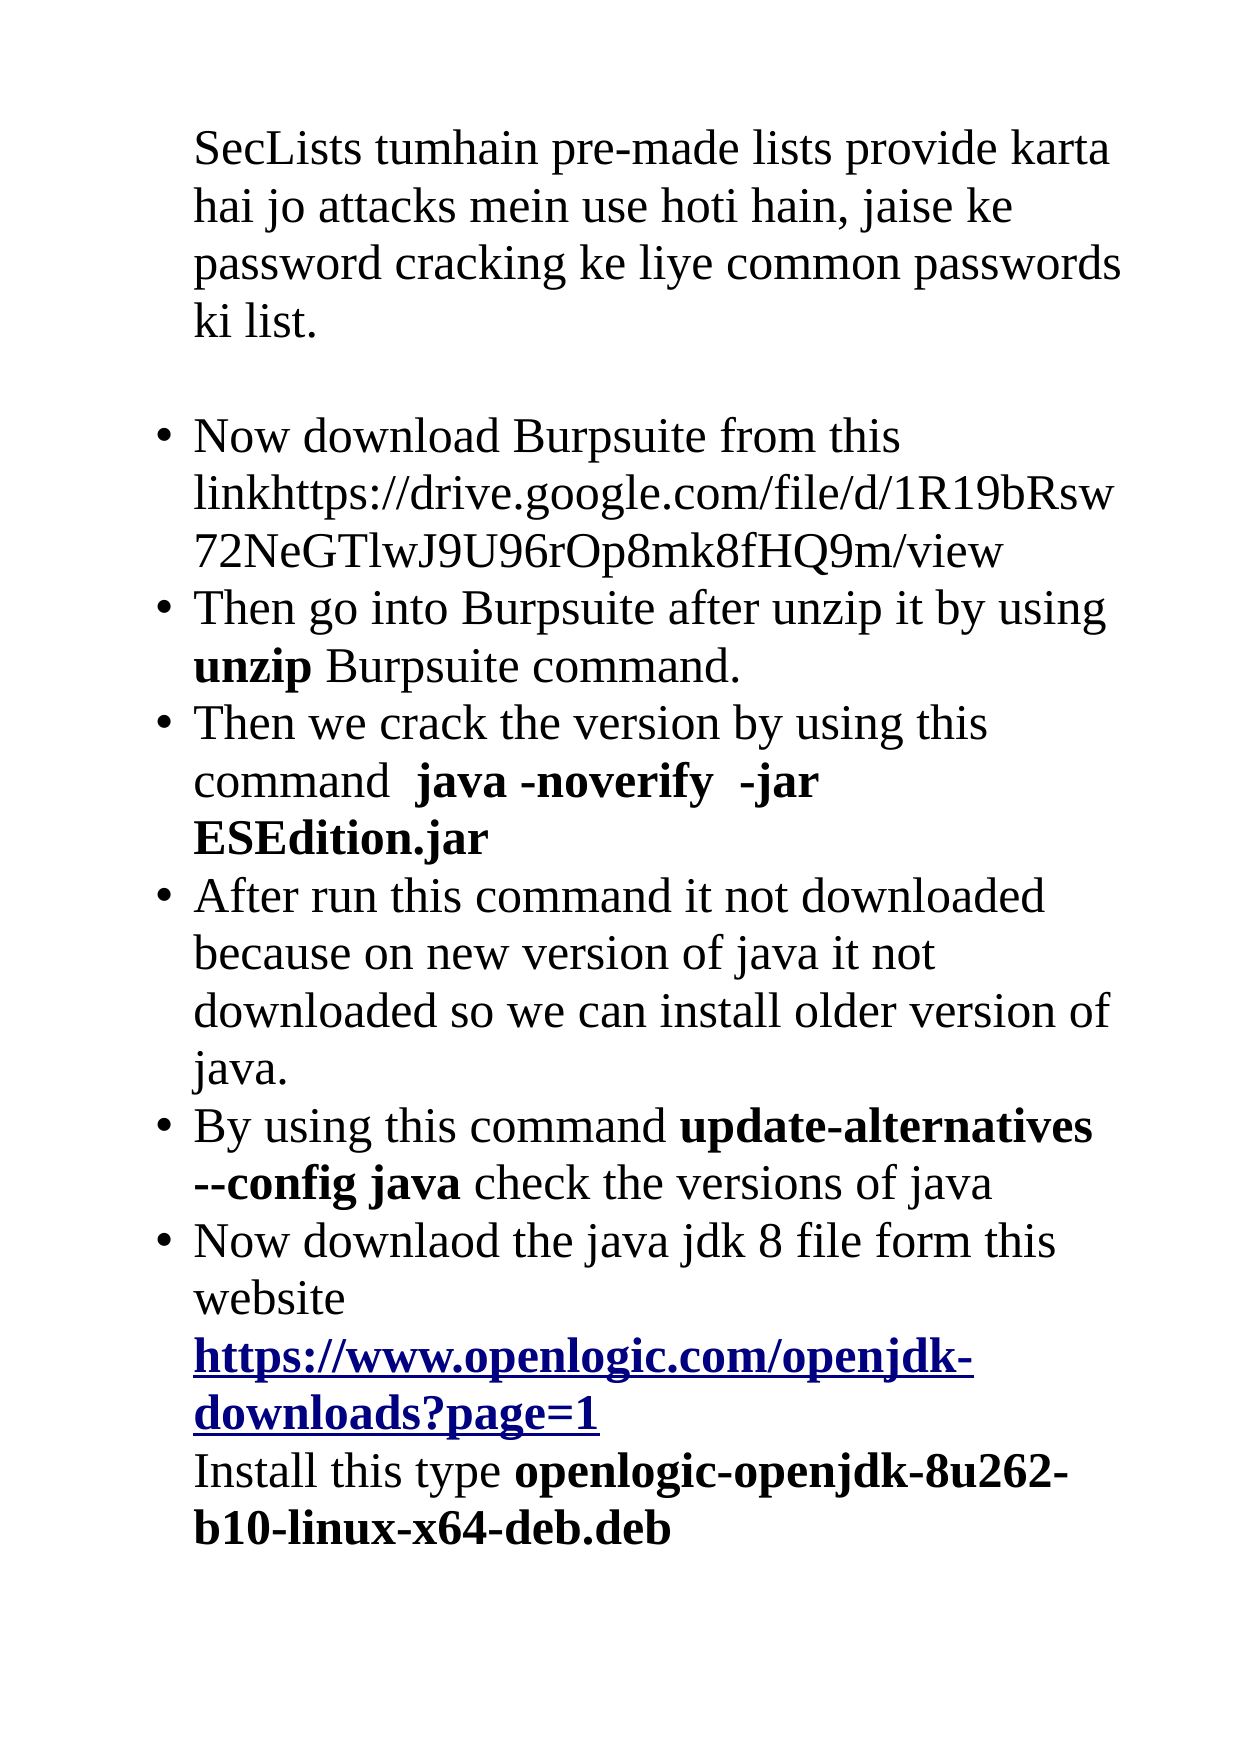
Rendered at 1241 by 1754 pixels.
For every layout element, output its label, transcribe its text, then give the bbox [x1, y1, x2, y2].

list Then go into Burpsuite after unzip it by using unzip Burpsuite command. [156, 578, 1122, 693]
list Now downlaod the java jdk 8 file form this website https://www.openlogic.com/openjdk-downloads?page=1 Install this type openlogic-openjdk-8u262-b10-linux-x64-deb.deb [156, 1211, 1122, 1556]
list SecLists tumhain pre-made lists provide karta hai jo attacks mein use hoti hain, jaise ke password cracking ke liye common passwords ki list. [156, 118, 1122, 348]
list After run this command it not downloaded because on new version of java it not downloaded so we can install older version of java. [156, 866, 1122, 1096]
list Now download Burpsuite from this linkhttps://drive.google.com/file/d/1R19bRsw72NeGTlwJ9U96rOp8mk8fHQ9m/view [156, 406, 1122, 578]
list By using this command update-alternatives --config java check the versions of java [156, 1096, 1122, 1211]
list Then we crack the version by using this command java -noverify -jar ESEdition.jar [156, 693, 1122, 866]
